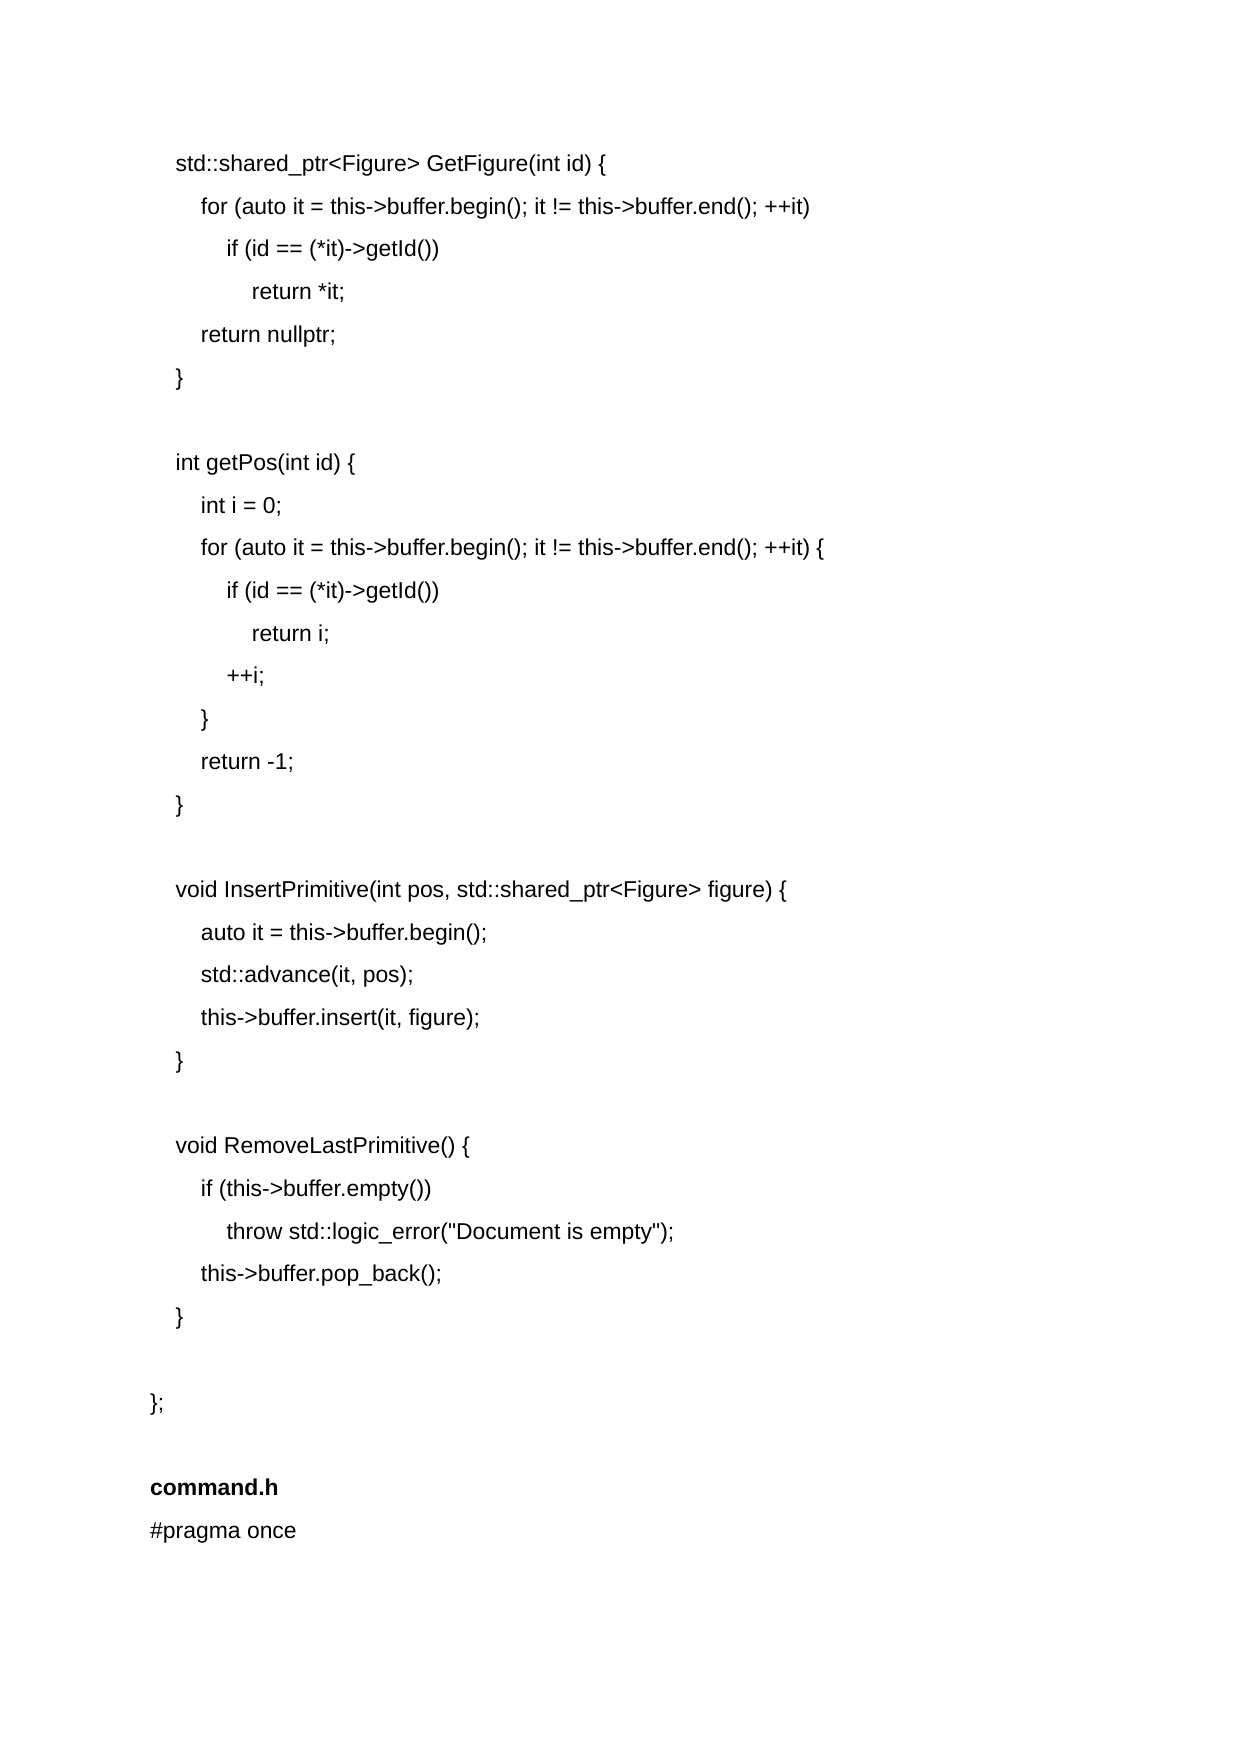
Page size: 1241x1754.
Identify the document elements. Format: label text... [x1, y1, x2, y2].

text } [150, 791, 1090, 817]
text } [150, 363, 1090, 390]
text return -1; [150, 748, 1090, 774]
text int getPos(int id) { [150, 449, 1090, 475]
text }; [150, 1388, 1090, 1415]
text for (auto it = this->buffer.begin(); it != this->buffer.end(); ++it) { [150, 534, 1090, 561]
text } [150, 705, 1090, 732]
text if (id == (*it)->getId()) [150, 577, 1090, 603]
text throw std::logic_error("Document is empty"); [150, 1218, 1090, 1244]
text return nullptr; [150, 321, 1090, 347]
text return *it; [150, 278, 1090, 304]
text std::advance(it, pos); [150, 961, 1090, 988]
text if (id == (*it)->getId()) [150, 235, 1090, 262]
text for (auto it = this->buffer.begin(); it != this->buffer.end(); ++it) [150, 193, 1090, 219]
text int i = 0; [150, 492, 1090, 518]
text auto it = this->buffer.begin(); [150, 919, 1090, 945]
text void InsertPrimitive(int pos, std::shared_ptr<Figure> figure) { [150, 876, 1090, 902]
text if (this->buffer.empty()) [150, 1175, 1090, 1201]
text ++i; [150, 662, 1090, 689]
text this->buffer.pop_back(); [150, 1260, 1090, 1287]
text void RemoveLastPrimitive() { [150, 1132, 1090, 1159]
text #pragma once [150, 1517, 1090, 1543]
text this->buffer.insert(it, figure); [150, 1004, 1090, 1031]
text } [150, 1303, 1090, 1329]
text } [150, 1047, 1090, 1073]
text return i; [150, 620, 1090, 646]
text std::shared_ptr<Figure> GetFigure(int id) { [150, 150, 1090, 176]
text command.h [150, 1474, 1090, 1500]
